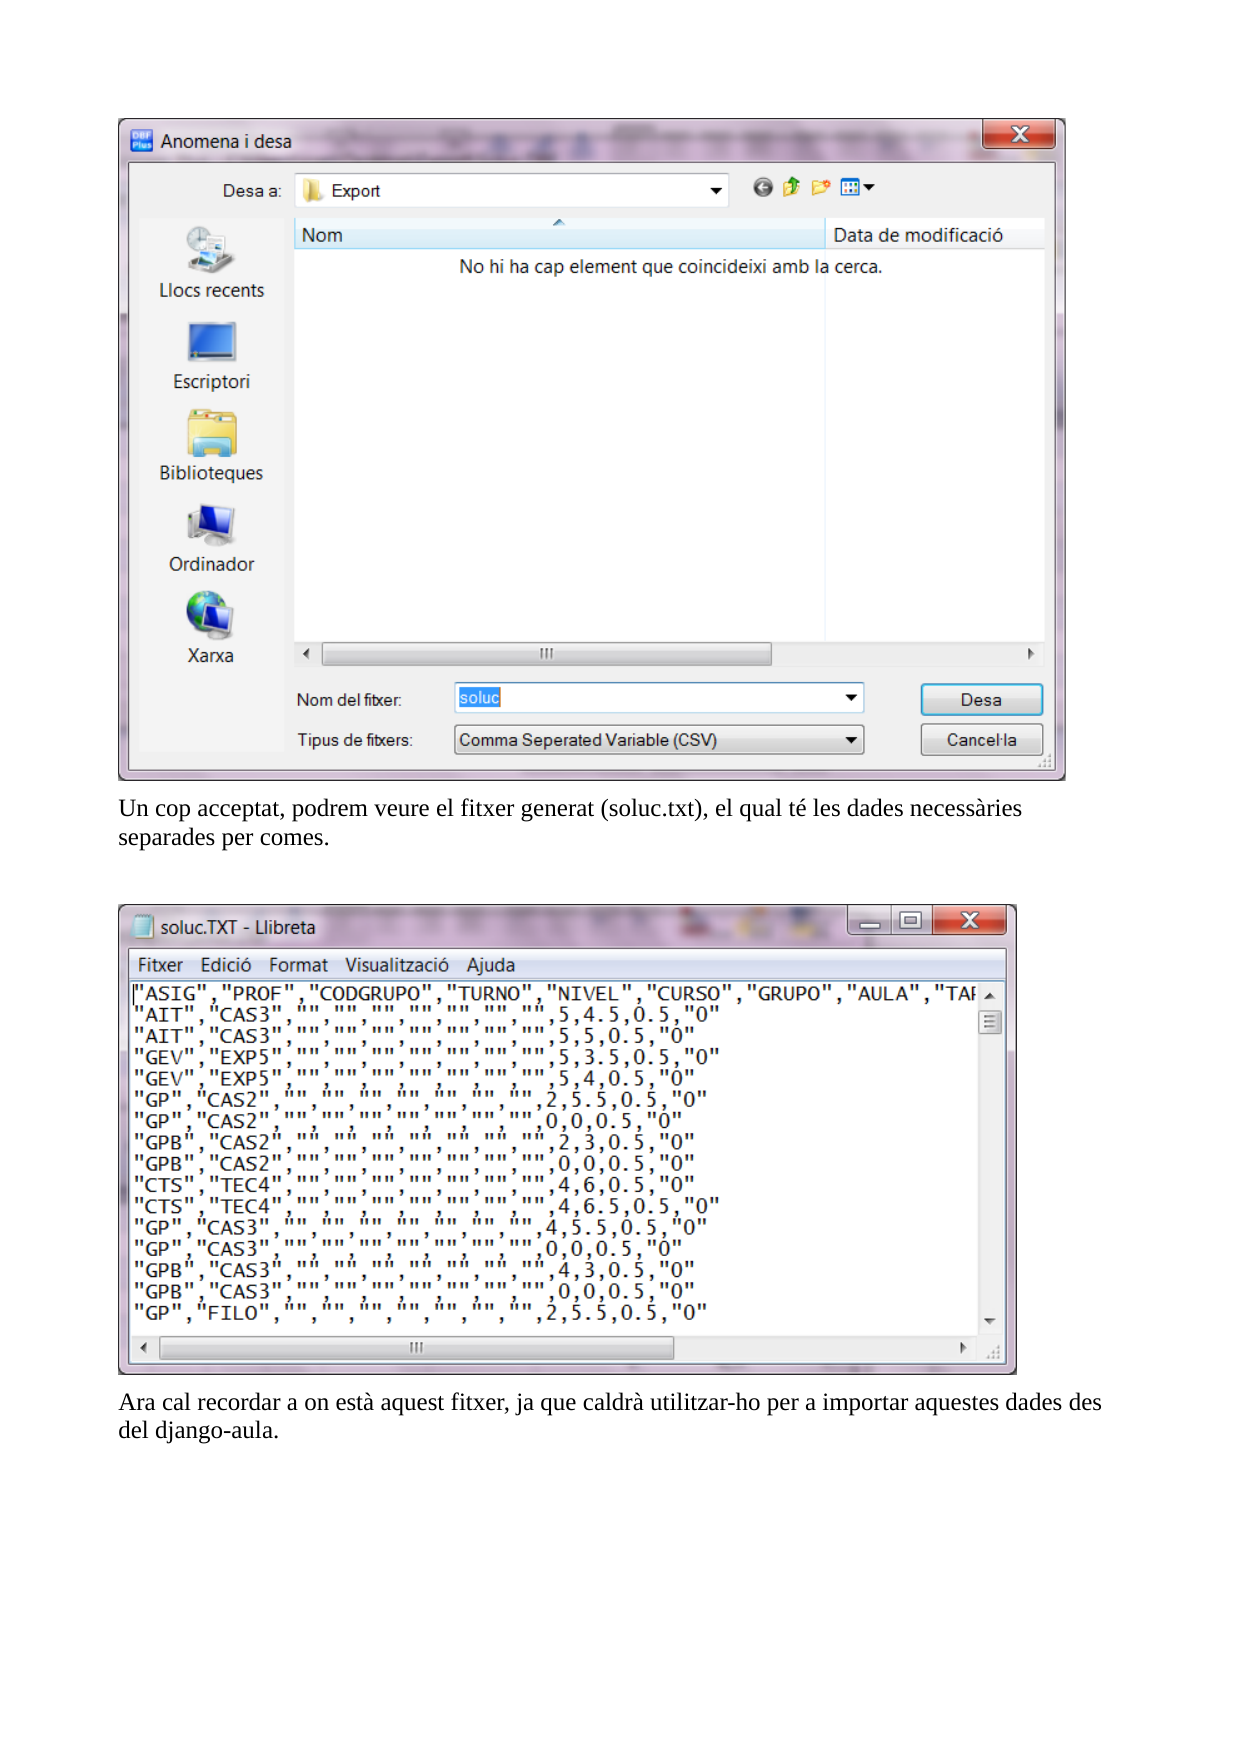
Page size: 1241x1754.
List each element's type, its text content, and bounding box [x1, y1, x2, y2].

text Ara cal recordar a on està aquest fitxer, ja que caldrà utilitzar-ho per a importar aquestes dades des del django-aula. [118, 1387, 1122, 1444]
picture [118, 118, 1066, 781]
picture [118, 904, 1017, 1375]
text Un cop acceptat, podrem veure el fitxer generat (soluc.txt), el qual té les dades necessàries separades per comes. [118, 793, 1122, 851]
